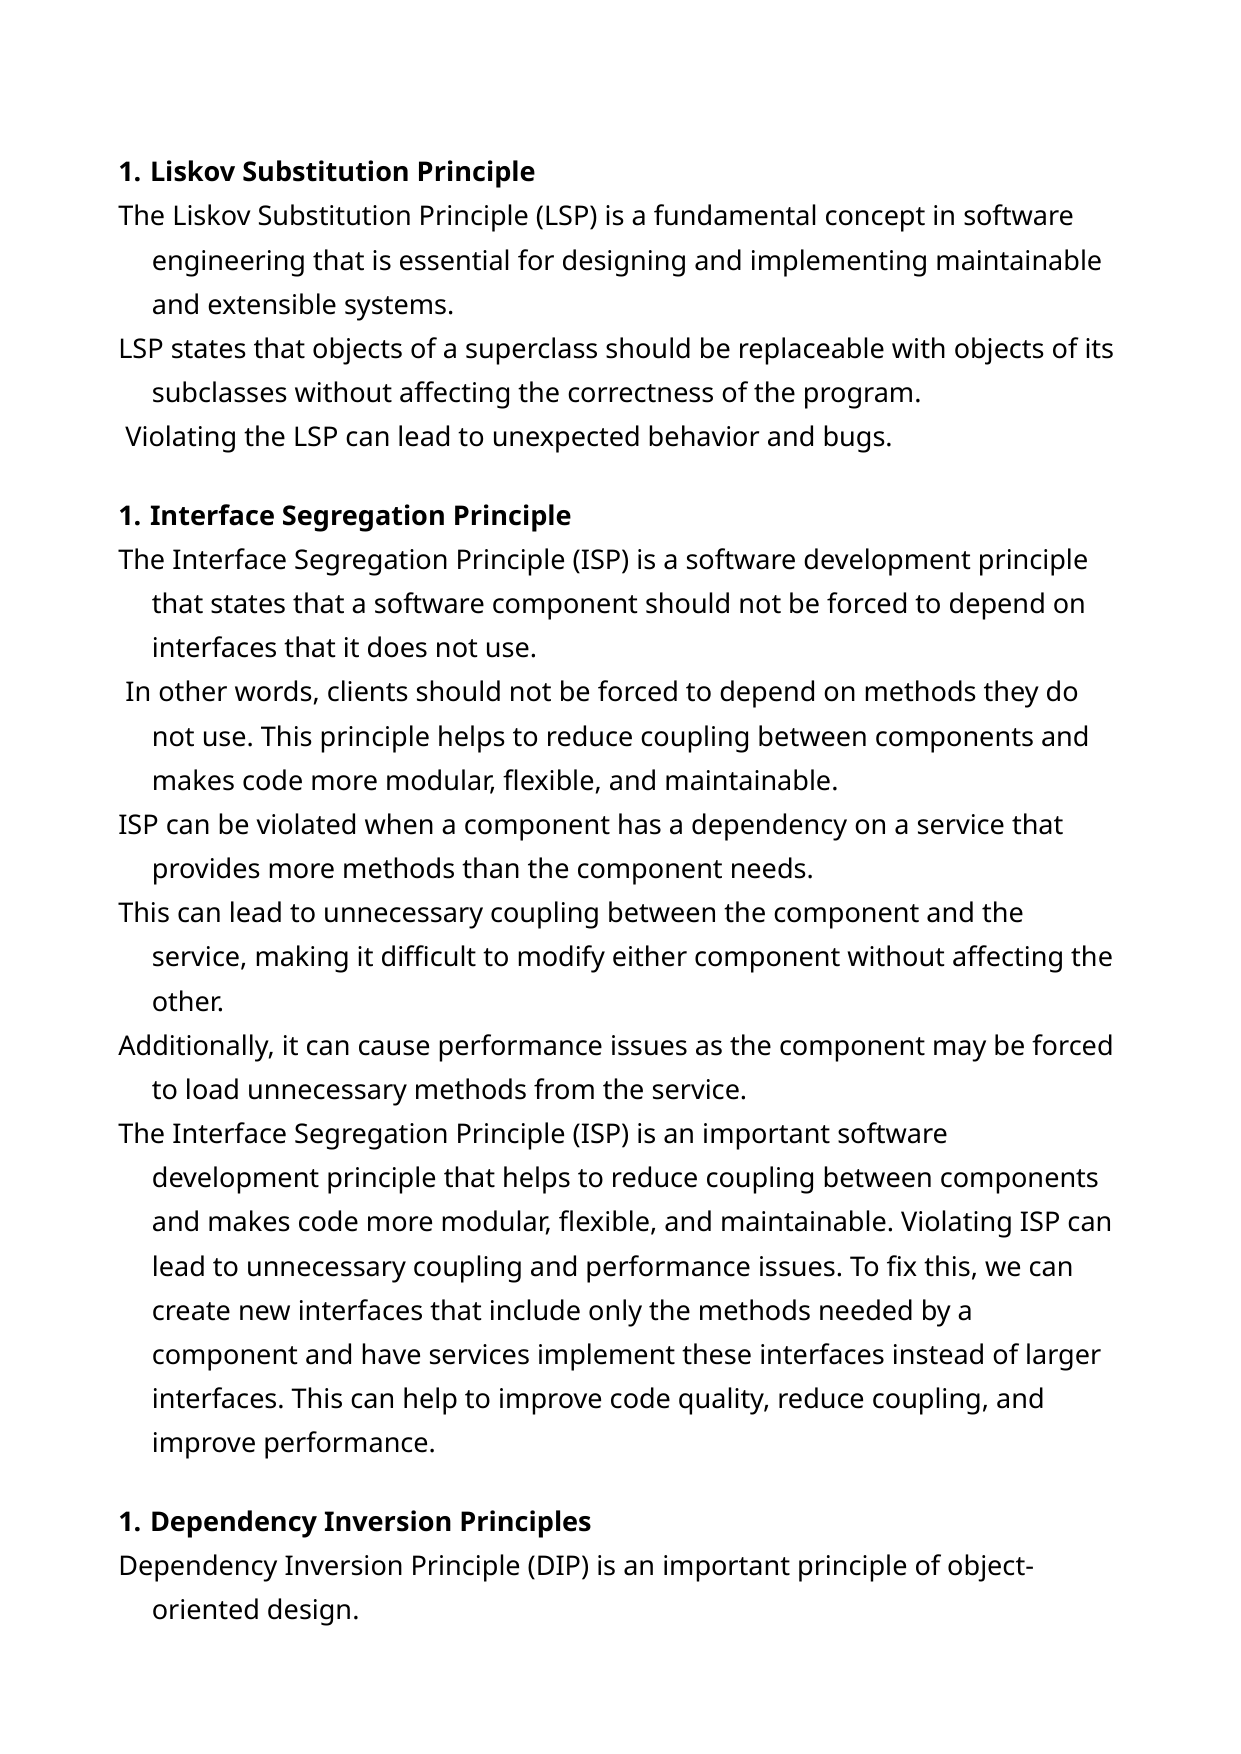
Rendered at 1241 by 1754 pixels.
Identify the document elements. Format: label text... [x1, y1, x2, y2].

list ISP can be violated when a component has a dependency on a service that provides more methods than the component needs. [118, 805, 1122, 886]
list Dependency Inversion Principle (DIP) is an important principle of object-oriented design. [118, 1547, 1122, 1628]
list The Interface Segregation Principle (ISP) is an important software development principle that helps to reduce coupling between components and makes code more modular, flexible, and maintainable. Violating ISP can lead to unnecessary coupling and performance issues. To fix this, we can create new interfaces that include only the methods needed by a component and have services implement these interfaces instead of larger interfaces. This can help to improve code quality, reduce coupling, and improve performance. [118, 1114, 1122, 1461]
list Liskov Substitution Principle [118, 153, 1122, 189]
list This can lead to unnecessary coupling between the component and the service, making it difficult to modify either component without affecting the other. [118, 894, 1122, 1019]
list Interface Segregation Principle [118, 496, 1122, 533]
list LSP states that objects of a superclass should be replaceable with objects of its subclasses without affecting the correctness of the program. [118, 329, 1122, 410]
list In other words, clients should not be forced to depend on methods they do not use. This principle helps to reduce coupling between components and makes code more modular, flexible, and maintainable. [118, 673, 1122, 798]
list The Liskov Substitution Principle (LSP) is a fundamental concept in software engineering that is essential for designing and implementing maintainable and extensible systems. [118, 197, 1122, 322]
list The Interface Segregation Principle (ISP) is a software development principle that states that a software component should not be forced to depend on interfaces that it does not use. [118, 540, 1122, 666]
list Dependency Inversion Principles [118, 1502, 1122, 1539]
list Violating the LSP can lead to unexpected behavior and bugs. [118, 418, 1122, 454]
list Additionally, it can cause performance issues as the component may be forced to load unnecessary methods from the service. [118, 1026, 1122, 1107]
